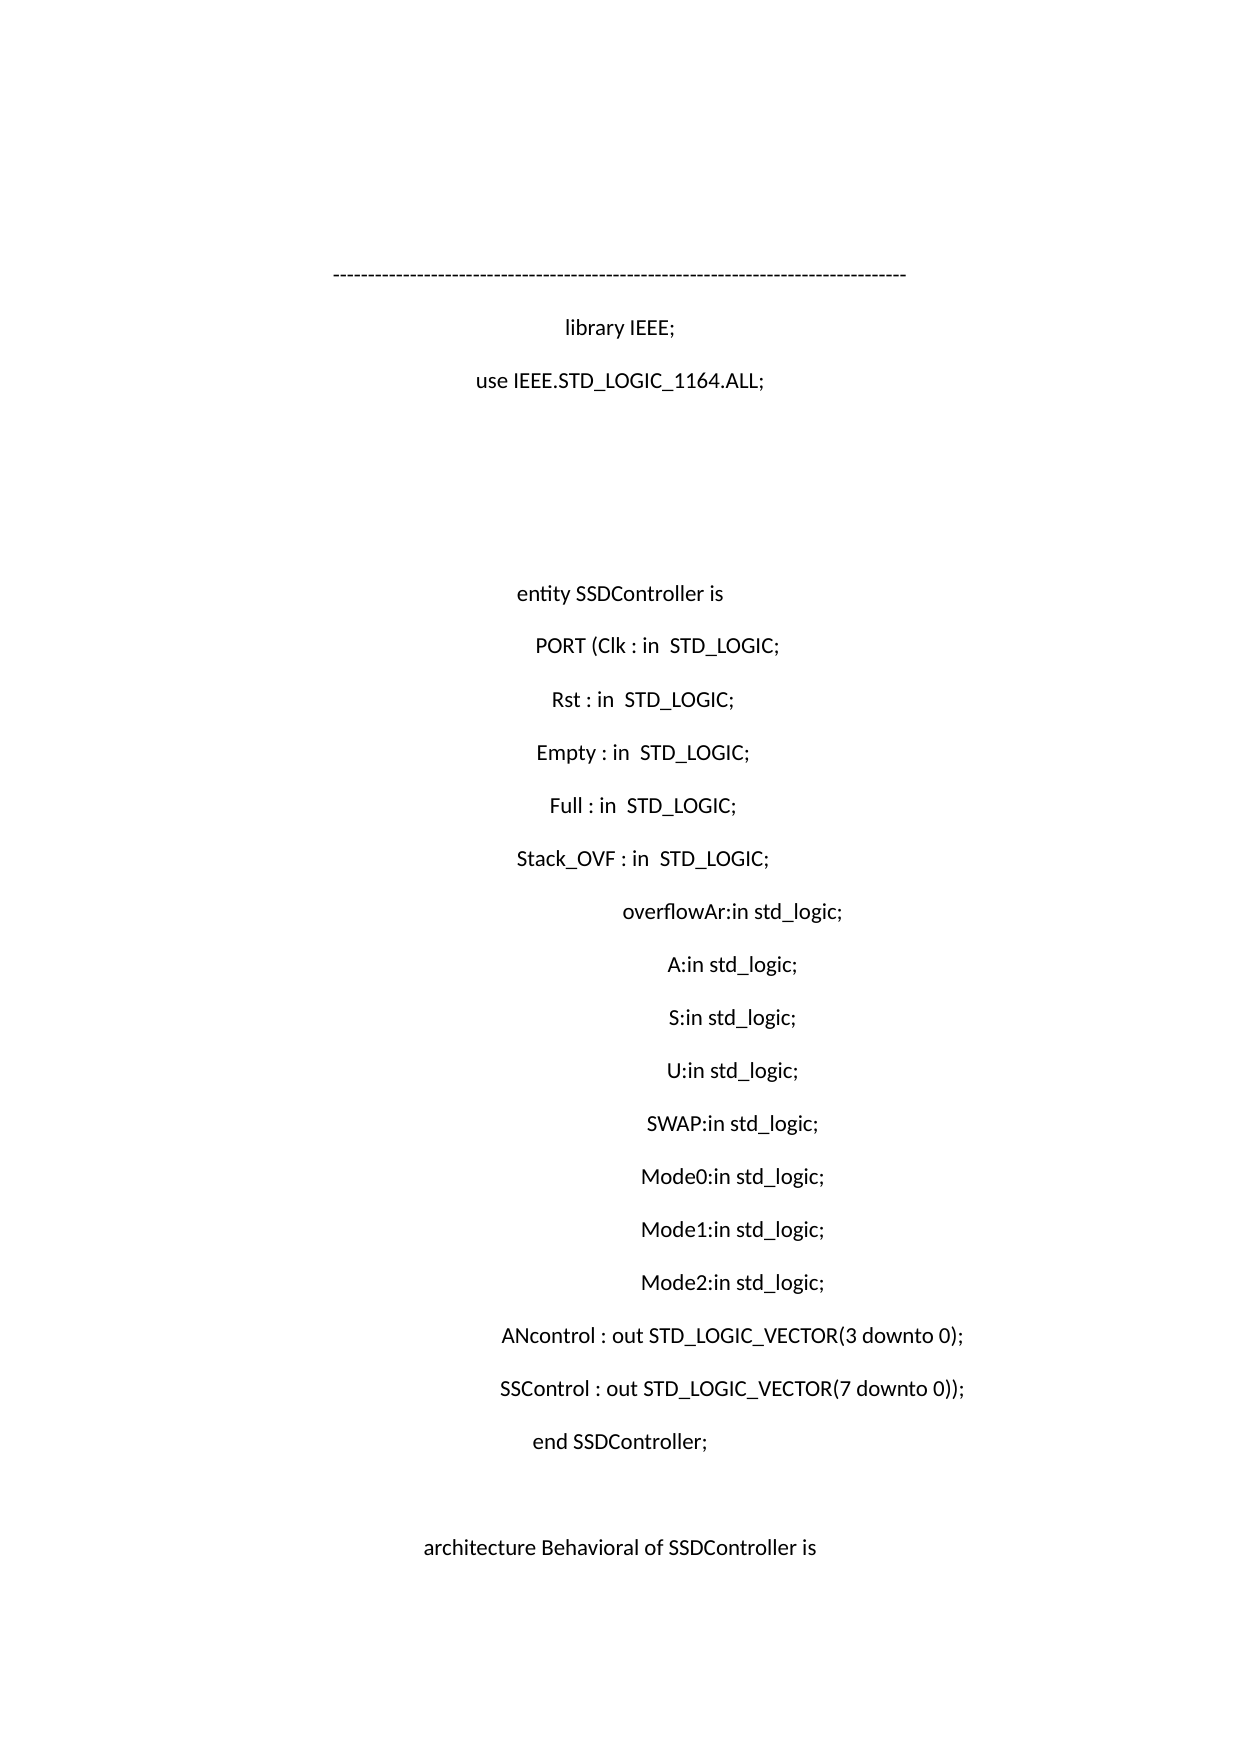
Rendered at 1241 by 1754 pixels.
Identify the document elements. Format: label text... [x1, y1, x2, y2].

text Rst : in STD_LOGIC; [187, 685, 1053, 713]
text A:in std_logic; [187, 950, 1053, 978]
text end SSDController; [187, 1427, 1053, 1455]
text use IEEE.STD_LOGIC_1164.ALL; [187, 367, 1053, 394]
text Full : in STD_LOGIC; [187, 791, 1053, 819]
text S:in std_logic; [187, 1003, 1053, 1031]
text Stack_OVF : in STD_LOGIC; [187, 844, 1053, 872]
text Empty : in STD_LOGIC; [187, 738, 1053, 766]
text Mode1:in std_logic; [187, 1215, 1053, 1243]
text SSControl : out STD_LOGIC_VECTOR(7 downto 0)); [187, 1374, 1053, 1402]
text SWAP:in std_logic; [187, 1109, 1053, 1137]
text Mode2:in std_logic; [187, 1268, 1053, 1296]
text ANcontrol : out STD_LOGIC_VECTOR(3 downto 0); [187, 1321, 1053, 1349]
text entity SSDController is [187, 579, 1053, 607]
text U:in std_logic; [187, 1056, 1053, 1084]
text PORT (Clk : in STD_LOGIC; [187, 632, 1053, 660]
text ---------------------------------------------------------------------------------- [187, 261, 1053, 288]
text library IEEE; [187, 313, 1053, 342]
text overflowAr:in std_logic; [187, 897, 1053, 925]
text Mode0:in std_logic; [187, 1162, 1053, 1190]
text architecture Behavioral of SSDController is [187, 1533, 1053, 1561]
